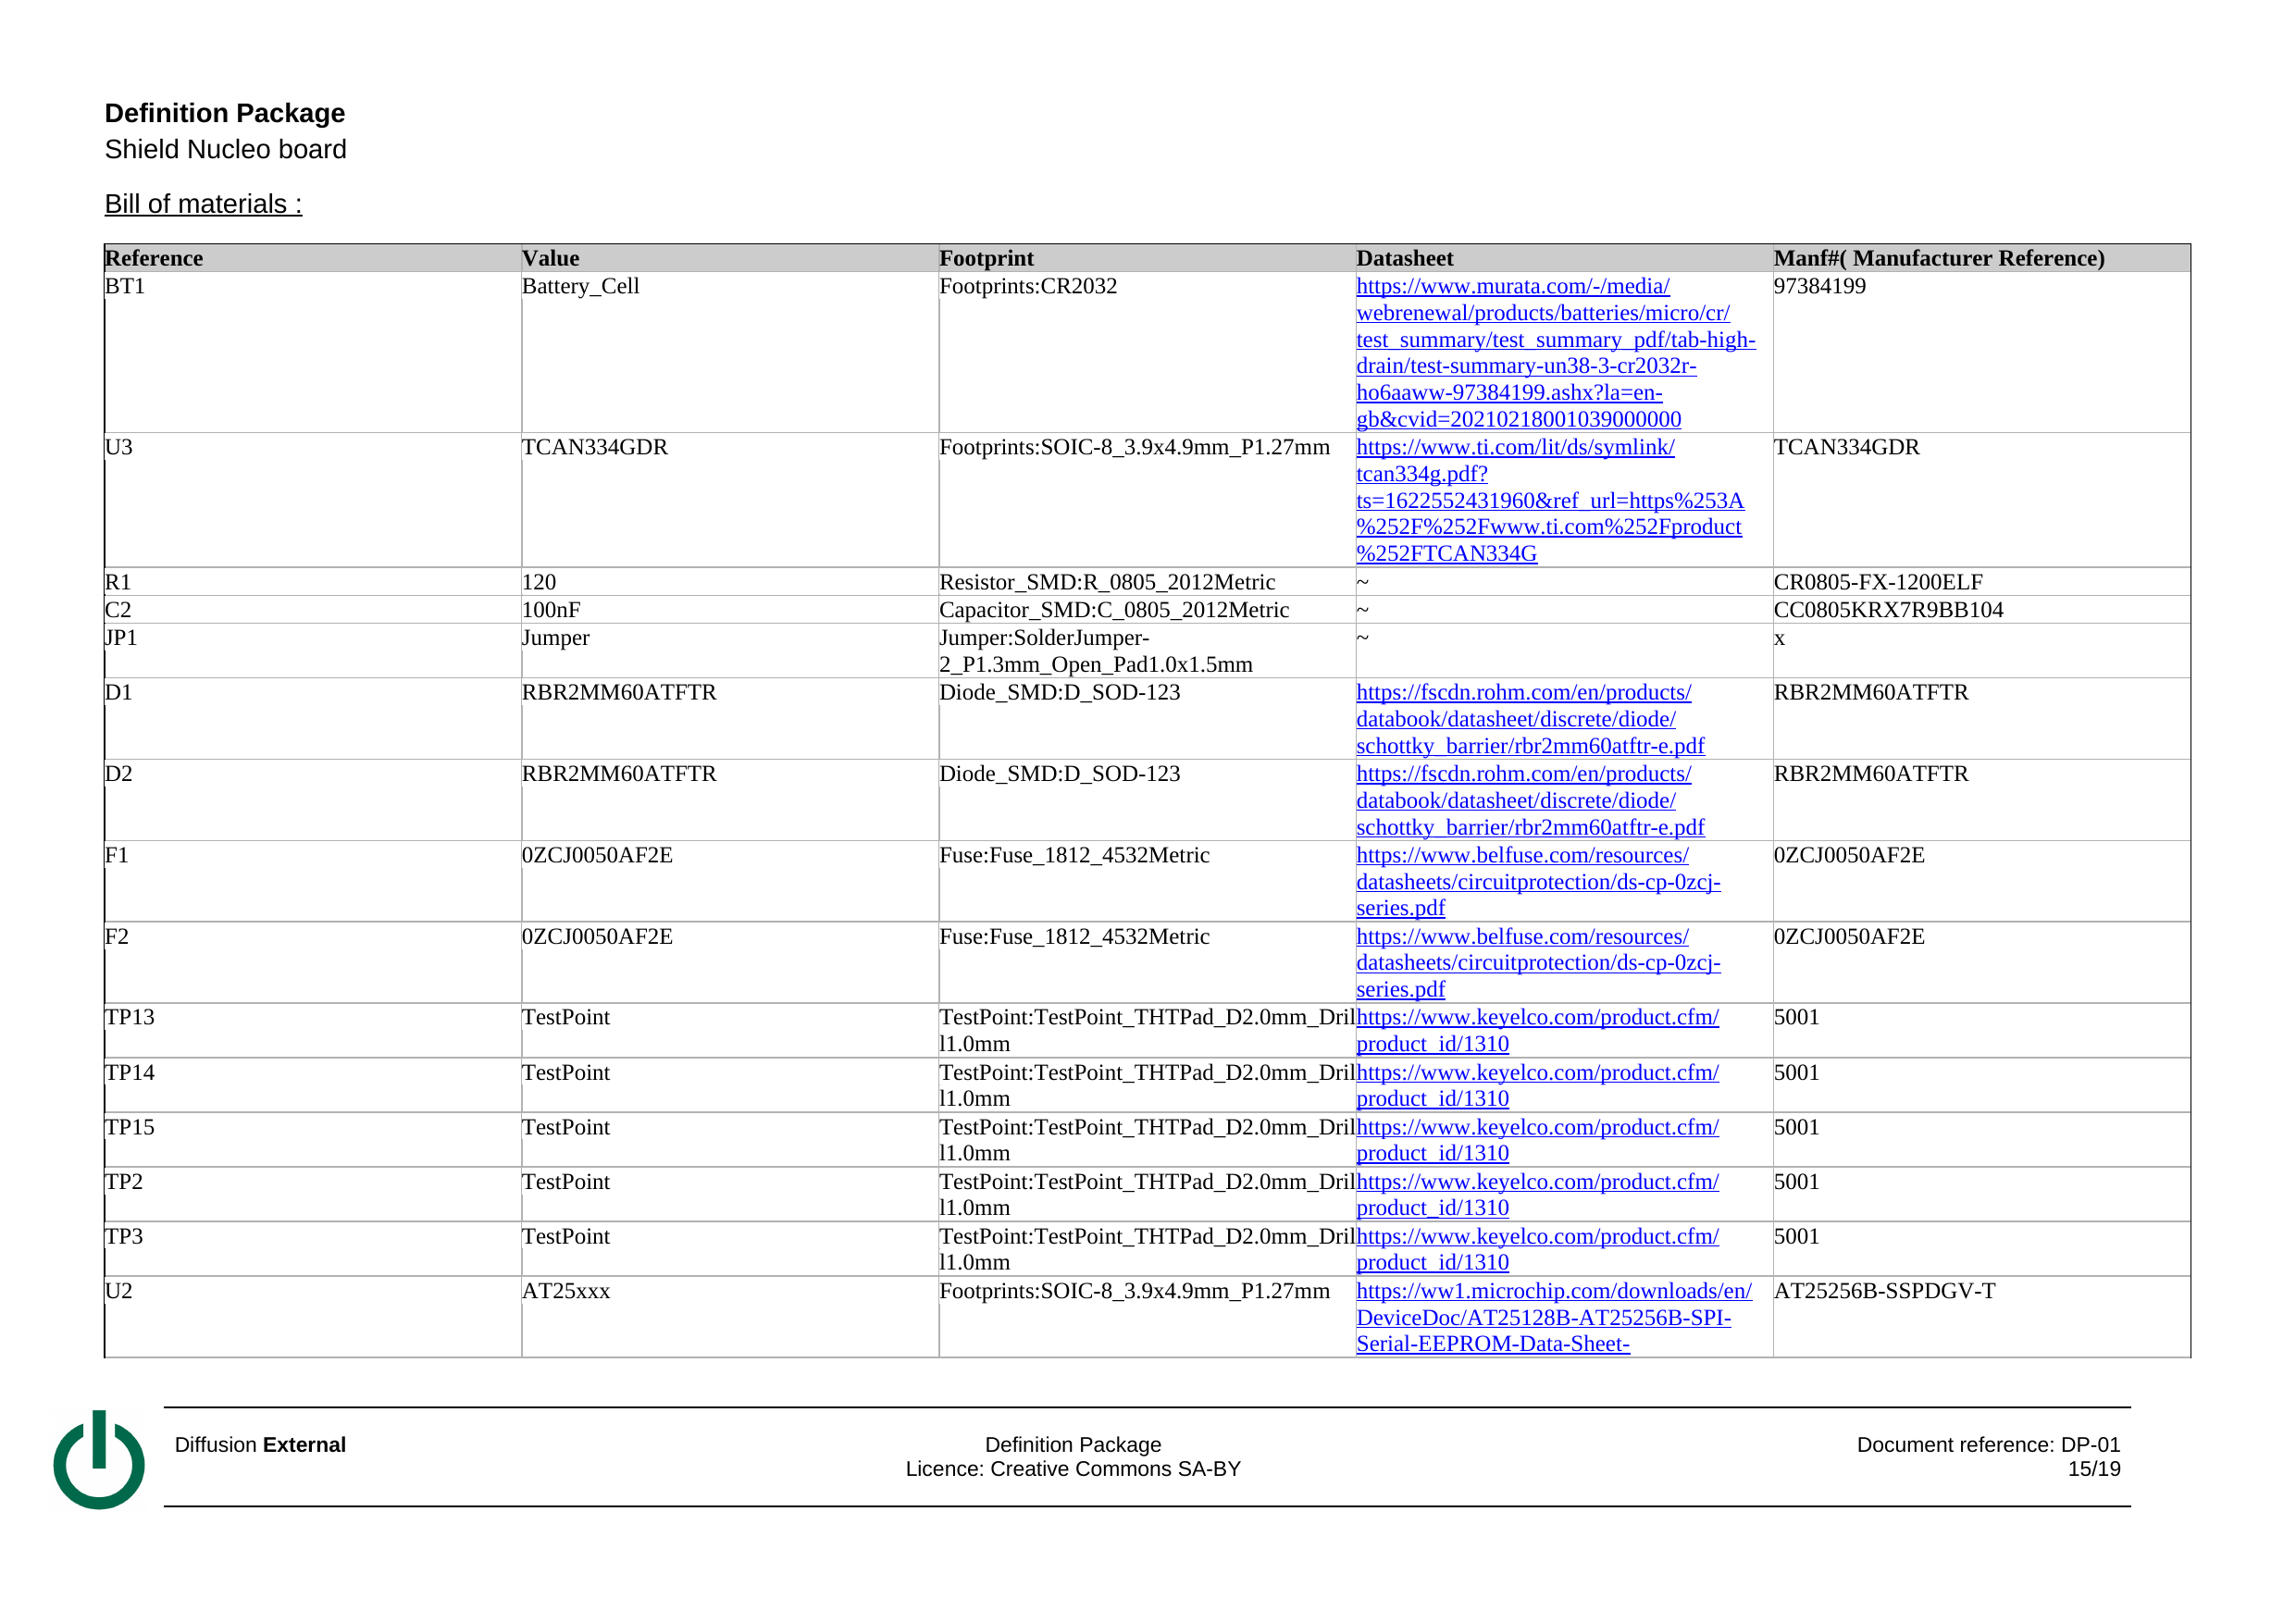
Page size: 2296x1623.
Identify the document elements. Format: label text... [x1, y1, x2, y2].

table_header Footprint [940, 244, 1356, 271]
table_cell Resistor_SMD:R_0805_2012Metric [1275, 568, 1356, 594]
table_cell 5001 [1774, 1059, 2191, 1111]
table_cell TestPoint:TestPoint_THTPad_D2.0mm_Drill1.0mm [1011, 1195, 1356, 1220]
table_cell AT25xxx [523, 1277, 938, 1357]
table_cell 0ZCJ0050AF2E [1774, 841, 2191, 921]
table_cell 100nF [581, 596, 938, 623]
table_cell C2 [131, 596, 521, 623]
table_cell TestPoint [523, 1168, 938, 1220]
table_cell https://www.belfuse.com/resources/datasheets/circuitprotection/ds-cp-0zcj-series.pdf [1446, 841, 1773, 921]
table_header Datasheet [1357, 244, 1773, 271]
table_cell JP1 [105, 624, 521, 677]
table_cell Diode_SMD:D_SOD-123 [940, 678, 1356, 758]
subtitle Bill of materials : [303, 188, 2191, 219]
table_cell RBR2MM60ATFTR [523, 678, 938, 758]
table_cell 97384199 [1774, 272, 2191, 432]
table_cell TestPoint:TestPoint_THTPad_D2.0mm_Drill1.0mm [940, 1248, 1356, 1275]
table_cell https://www.keyelco.com/product.cfm/product_id/1310 [1509, 1113, 1773, 1166]
table_cell TP14 [105, 1059, 521, 1111]
table_cell TestPoint:TestPoint_THTPad_D2.0mm_Drill1.0mm [1011, 1139, 1356, 1166]
table_cell https://www.keyelco.com/product.cfm/product_id/1310 [1357, 1059, 1773, 1111]
table_cell TestPoint [523, 1004, 938, 1057]
table_cell 5001 [1774, 1168, 2191, 1220]
table_cell Diode_SMD:D_SOD-123 [940, 760, 1356, 839]
table_cell https://fscdn.rohm.com/en/products/databook/datasheet/discrete/diode/schottky_barrier/rbr2mm60atftr-e.pdf [1676, 678, 1773, 758]
table_cell TCAN334GDR [523, 433, 938, 566]
table_cell TP2 [105, 1168, 521, 1220]
table_cell R1 [131, 568, 521, 594]
table_header Manf#( Manufacturer Reference) [1774, 244, 2191, 271]
table_cell 0ZCJ0050AF2E [523, 923, 938, 1002]
table_cell ~ [1357, 624, 1773, 677]
table_cell AT25256B-SSPDGV-T [1774, 1277, 2191, 1357]
table_cell TestPoint:TestPoint_THTPad_D2.0mm_Drill1.0mm [940, 1084, 1356, 1111]
table_cell RBR2MM60ATFTR [523, 760, 938, 839]
table_cell 5001 [1774, 1113, 2191, 1166]
table_cell D2 [105, 760, 521, 839]
table_cell U3 [105, 433, 521, 566]
table_cell F1 [105, 841, 521, 921]
table_cell https://ww1.microchip.com/downloads/en/DeviceDoc/AT25128B-AT25256B-SPI-Serial-EEPROM-Data-Sheet-20006193A.pdf [1357, 1277, 1773, 1357]
table_cell TestPoint [523, 1222, 938, 1275]
table_cell TestPoint:TestPoint_THTPad_D2.0mm_Drill1.0mm [1011, 1030, 1356, 1057]
table_cell CR0805-FX-1200ELF [1983, 568, 2191, 594]
picture [51, 1406, 56, 1512]
table_cell Capacitor_SMD:C_0805_2012Metric [1290, 596, 1356, 623]
table_cell ~ [1369, 596, 1773, 623]
table_header Reference [105, 244, 521, 271]
table_header Value [523, 244, 938, 271]
table_cell Footprints:CR2032 [940, 272, 1356, 432]
table_cell https://www.ti.com/lit/ds/symlink/tcan334g.pdf?ts=1622552431960&ref_url=https%253A%252F%252Fwww.ti.com%252Fproduct%252FTCAN334G [1357, 433, 1773, 566]
table_cell 5001 [1774, 1004, 2191, 1057]
table_cell Battery_Cell [523, 272, 938, 432]
table_cell Jumper:SolderJumper-2_P1.3mm_Open_Pad1.0x1.5mm [1149, 624, 1356, 677]
table_cell TP15 [105, 1113, 521, 1166]
table_cell Jumper [523, 624, 938, 677]
table_cell https://www.keyelco.com/product.cfm/product_id/1310 [1509, 1004, 1773, 1057]
table_cell F2 [105, 923, 521, 1002]
table_cell RBR2MM60ATFTR [1774, 678, 2191, 758]
table_cell https://www.keyelco.com/product.cfm/product_id/1310 [1509, 1168, 1773, 1220]
table_cell https://www.murata.com/-/media/webrenewal/products/batteries/micro/cr/test_summary/test_summary_pdf/tab-high-drain/test-summary-un38-3-cr2032r-ho6aaww-97384199.ashx?la=en-gb&cvid=20210218001039000000 [1663, 272, 1773, 432]
table_cell RBR2MM60ATFTR [1774, 760, 2191, 839]
table_cell https://fscdn.rohm.com/en/products/databook/datasheet/discrete/diode/schottky_barrier/rbr2mm60atftr-e.pdf [1676, 760, 1773, 839]
table_cell 0ZCJ0050AF2E [523, 841, 938, 921]
table_cell TestPoint [523, 1059, 938, 1111]
table_cell TCAN334GDR [1774, 433, 2191, 566]
table_cell 5001 [1774, 1222, 2191, 1275]
table_cell Footprints:SOIC-8_3.9x4.9mm_P1.27mm [940, 433, 1356, 566]
table_cell x [1774, 624, 2191, 677]
table_cell Fuse:Fuse_1812_4532Metric [940, 923, 1356, 1002]
table_cell D1 [105, 678, 521, 758]
table_cell Fuse:Fuse_1812_4532Metric [940, 841, 1356, 921]
table_cell BT1 [105, 272, 521, 432]
table_cell Footprints:SOIC-8_3.9x4.9mm_P1.27mm [940, 1277, 1356, 1357]
table_cell https://www.keyelco.com/product.cfm/product_id/1310 [1357, 1222, 1773, 1275]
table_cell CC0805KRX7R9BB104 [2004, 596, 2191, 623]
table_cell https://www.belfuse.com/resources/datasheets/circuitprotection/ds-cp-0zcj-series.pdf [1446, 923, 1773, 1002]
table_cell TP13 [105, 1004, 521, 1057]
table_cell TP3 [105, 1222, 521, 1275]
table_cell 0ZCJ0050AF2E [1774, 923, 2191, 1002]
table_cell ~ [1369, 568, 1773, 594]
table_cell TestPoint [523, 1113, 938, 1166]
table_cell 120 [556, 568, 938, 594]
table_cell U2 [105, 1277, 521, 1357]
